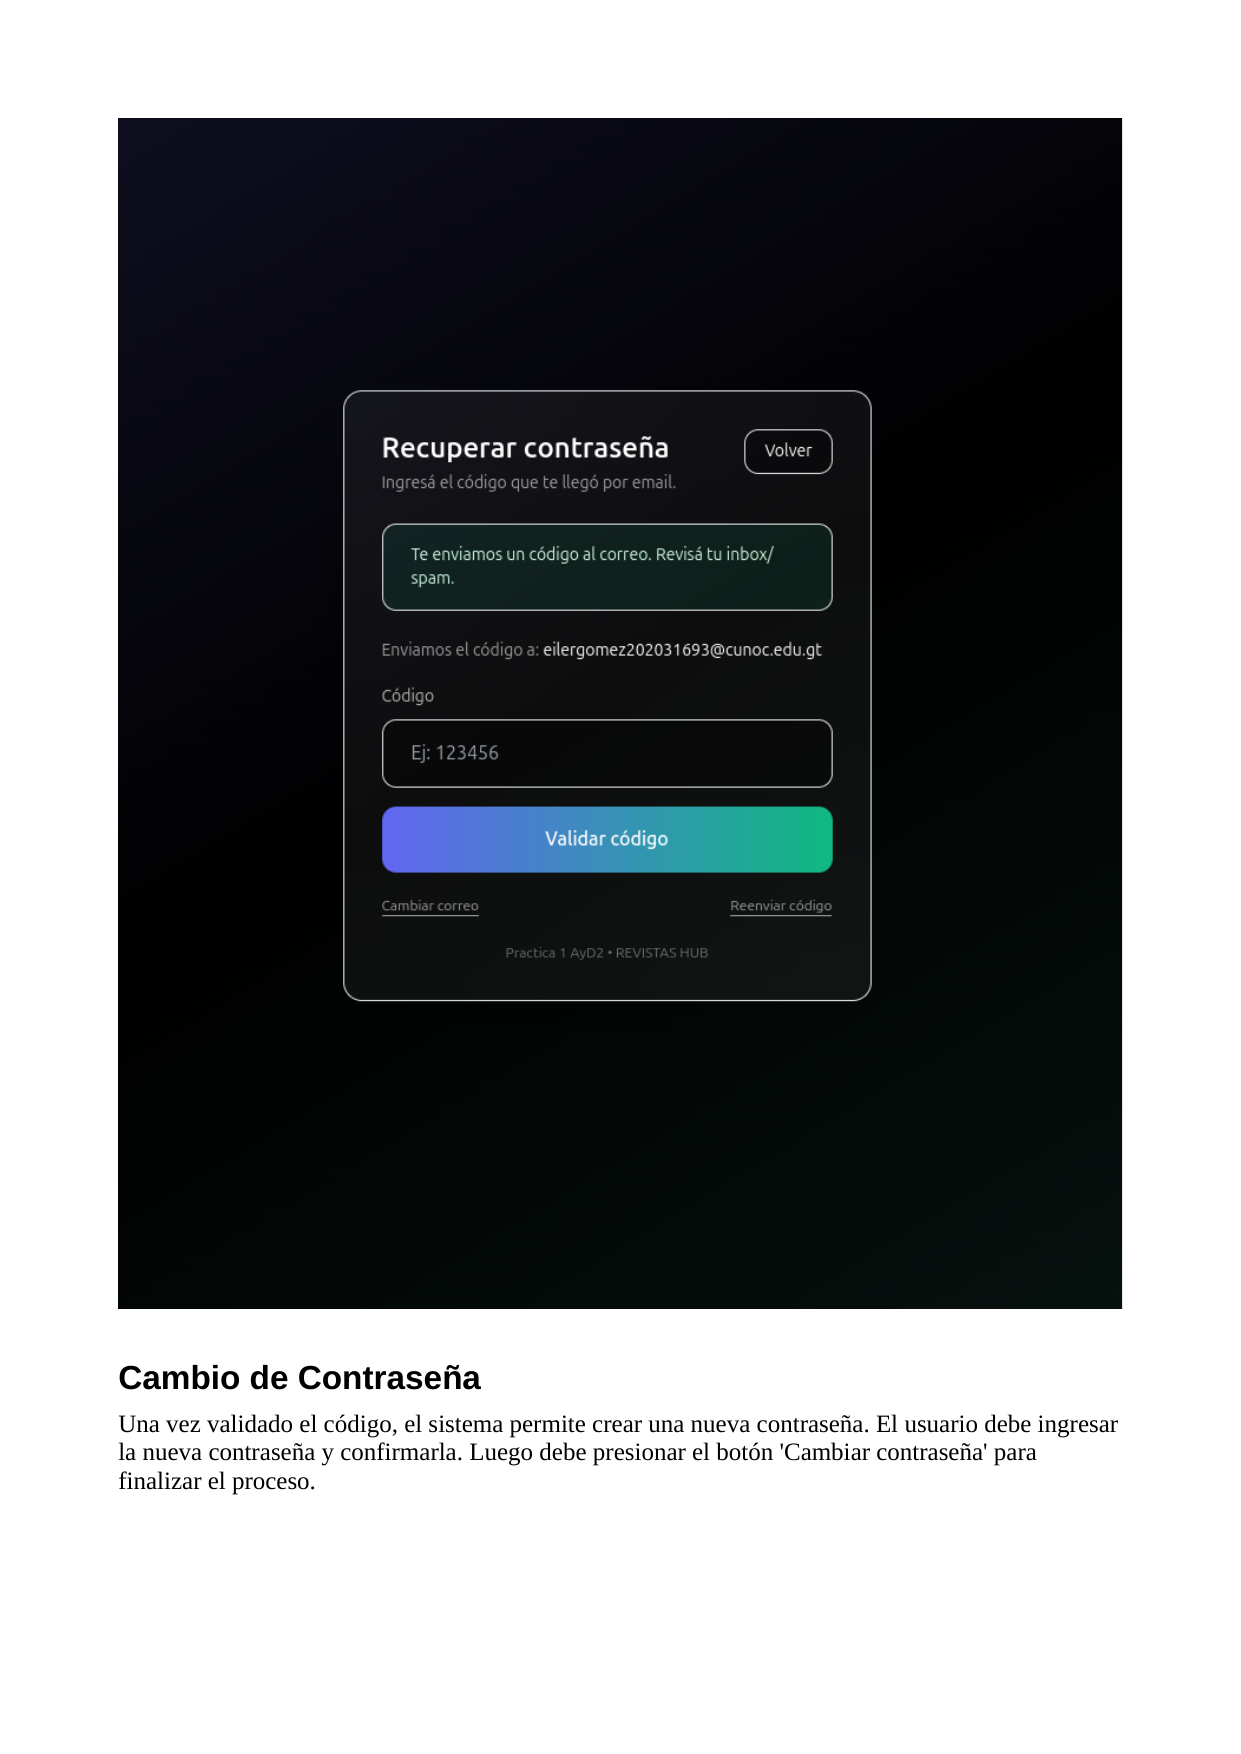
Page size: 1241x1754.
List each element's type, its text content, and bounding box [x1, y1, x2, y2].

text Una vez validado el código, el sistema permite crear una nueva contraseña. El usuario debe ingresar la nueva contraseña y confirmarla. Luego debe presionar el botón 'Cambiar contraseña' para finalizar el proceso. [118, 1409, 1122, 1495]
picture [118, 118, 1123, 1309]
subtitle Cambio de Contraseña [118, 1358, 1122, 1396]
